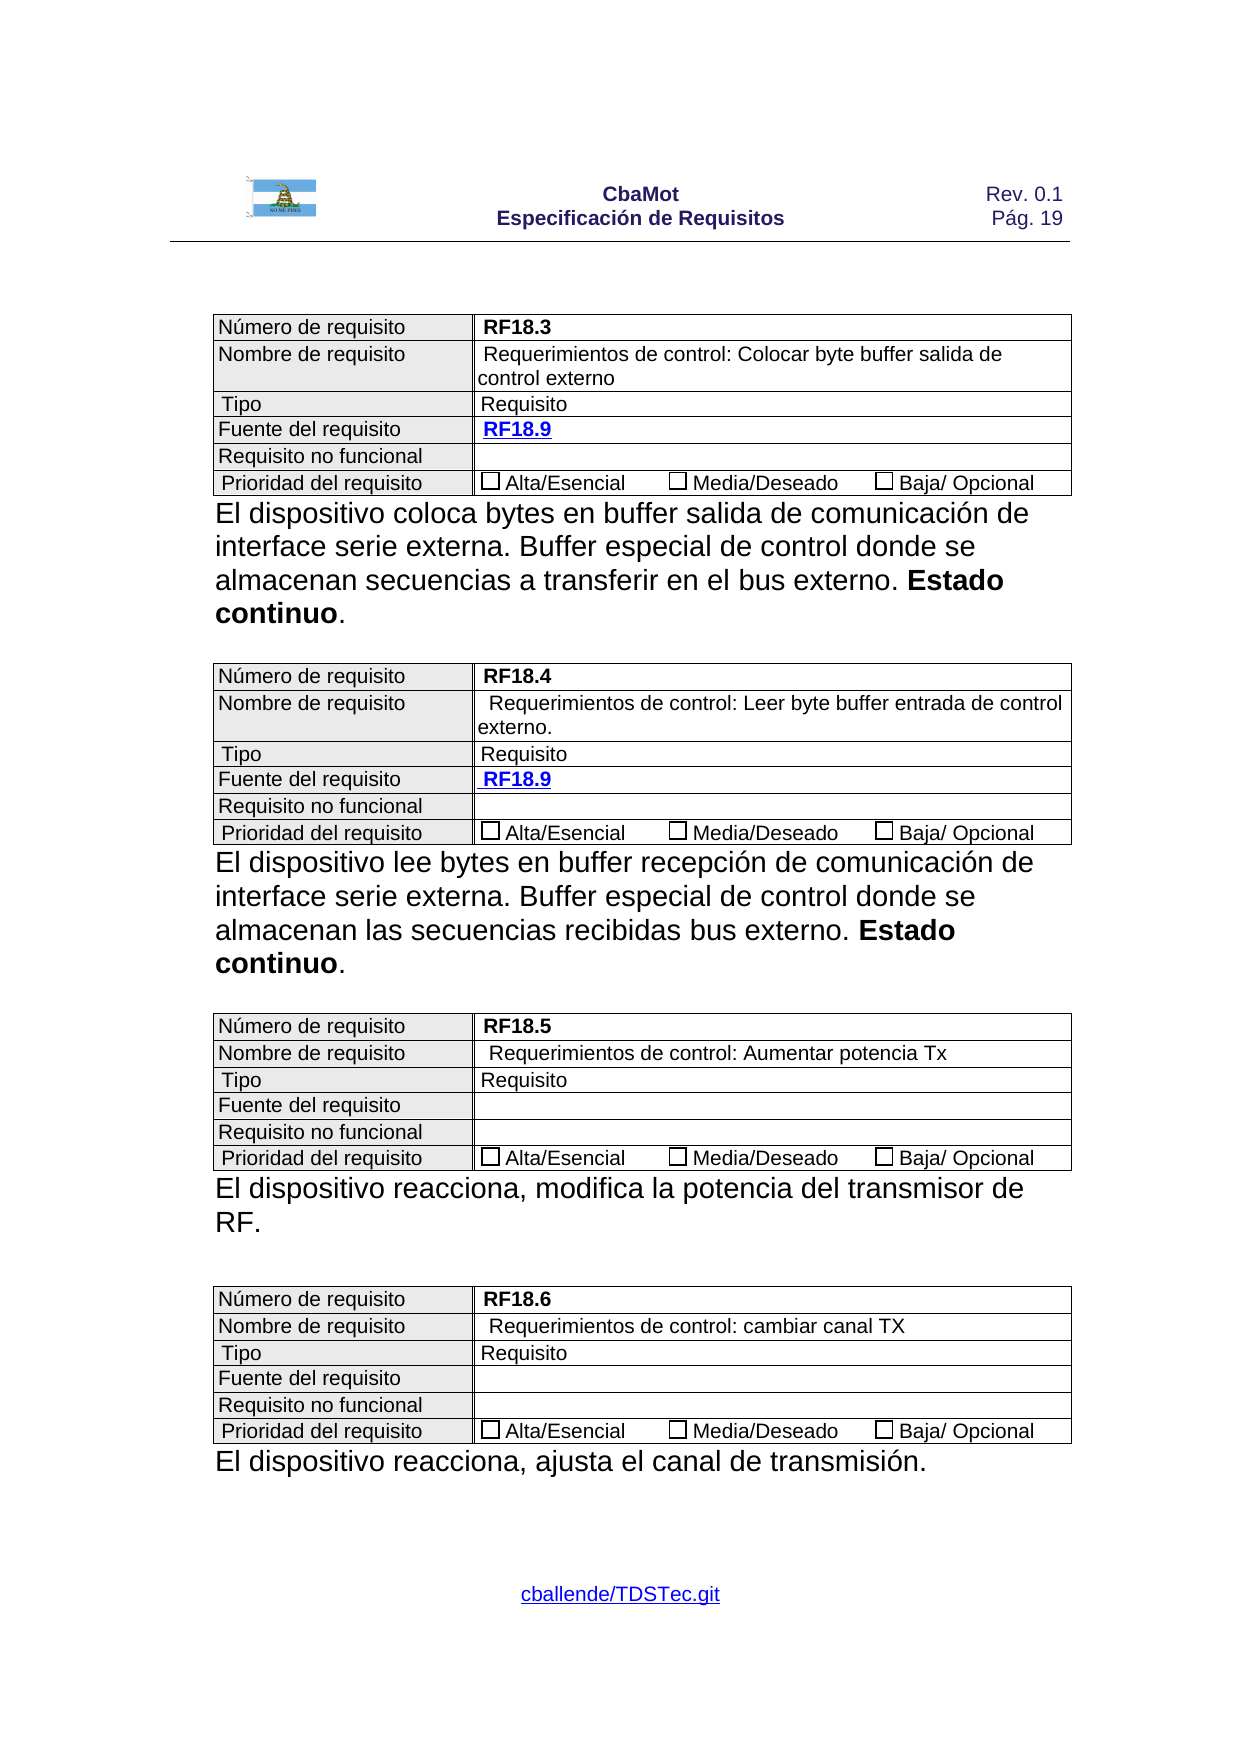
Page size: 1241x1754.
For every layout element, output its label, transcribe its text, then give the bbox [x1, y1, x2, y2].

text El dispositivo reacciona, modifica la potencia del transmisor de RF. [215, 1171, 1063, 1238]
table_cell Tipo [214, 392, 472, 416]
table_cell Requerimientos de control: Aumentar potencia Tx [475, 1041, 1071, 1067]
table_cell Media/Deseado [661, 471, 867, 494]
table_header Número de requisito [214, 1287, 472, 1313]
table_cell Tipo [214, 1341, 472, 1365]
table_cell Requerimientos de control: Leer byte buffer entrada de control externo. [475, 691, 1071, 741]
table_cell Nombre de requisito [214, 691, 472, 741]
table_cell RF18.9 [475, 417, 1071, 443]
table_cell Media/Deseado [661, 1419, 867, 1443]
picture [242, 174, 320, 220]
table_cell Alta/Esencial [475, 820, 661, 844]
table_cell Requisito [475, 1068, 661, 1092]
table_cell Tipo [214, 1068, 472, 1092]
table_cell Requisito [475, 742, 661, 766]
table_cell [661, 1341, 1071, 1365]
table_cell Requisito no funcional [214, 794, 472, 819]
table_cell [475, 1393, 1071, 1418]
text El dispositivo coloca bytes en buffer salida de comunicación de interface serie externa. Buffer especial de control donde se almacenan secuencias a transferir en el bus externo. Estado continuo. [215, 496, 1063, 630]
table_cell Tipo [214, 742, 472, 766]
table_header Número de requisito [214, 1014, 472, 1040]
table_cell Prioridad del requisito [214, 471, 472, 494]
table_cell Fuente del requisito [214, 767, 472, 793]
table_cell Baja/ Opcional [867, 820, 1071, 844]
table_cell Nombre de requisito [214, 1041, 472, 1067]
table_cell Baja/ Opcional [867, 1146, 1071, 1170]
table_cell Alta/Esencial [475, 1146, 661, 1170]
table_header Número de requisito [214, 664, 472, 690]
table_header Número de requisito [214, 315, 472, 340]
table_cell Requerimientos de control: cambiar canal TX [475, 1314, 1071, 1340]
table_cell Alta/Esencial [475, 1419, 661, 1443]
table_cell Media/Deseado [661, 1146, 867, 1170]
table_header RF18.4 [475, 664, 1071, 690]
text El dispositivo lee bytes en buffer recepción de comunicación de interface serie externa. Buffer especial de control donde se almacenan las secuencias recibidas bus externo. Estado continuo. [215, 845, 1063, 979]
table_cell [661, 742, 1071, 766]
table_cell Requerimientos de control: Colocar byte buffer salida de control externo [475, 341, 1071, 391]
table_cell [475, 1120, 1071, 1145]
table_header RF18.5 [475, 1014, 1071, 1040]
table_cell Fuente del requisito [214, 1093, 472, 1118]
table_cell [661, 392, 1071, 416]
table_cell Nombre de requisito [214, 341, 472, 391]
table_cell Requisito no funcional [214, 1120, 472, 1145]
table_cell Requisito no funcional [214, 1393, 472, 1418]
table_cell Prioridad del requisito [214, 820, 472, 844]
table_cell Nombre de requisito [214, 1314, 472, 1340]
table_header RF18.3 [475, 315, 1071, 340]
table_cell Requisito [475, 1341, 661, 1365]
table_cell [475, 444, 1071, 469]
table_cell [475, 1366, 1071, 1392]
text El dispositivo reacciona, ajusta el canal de transmisión. [215, 1444, 1063, 1478]
table_cell Fuente del requisito [214, 417, 472, 443]
table_header RF18.6 [475, 1287, 1071, 1313]
table_cell [475, 1093, 1071, 1118]
table_cell Alta/Esencial [475, 471, 661, 494]
table_cell Baja/ Opcional [867, 471, 1071, 494]
table_cell Prioridad del requisito [214, 1146, 472, 1170]
table_cell Media/Deseado [661, 820, 867, 844]
table_cell [475, 794, 1071, 819]
table_cell RF18.9 [475, 767, 1071, 793]
table_cell Baja/ Opcional [867, 1419, 1071, 1443]
table_cell Prioridad del requisito [214, 1419, 472, 1443]
table_cell [661, 1068, 1071, 1092]
table_cell Fuente del requisito [214, 1366, 472, 1392]
table_cell Requisito [475, 392, 661, 416]
table_cell Requisito no funcional [214, 444, 472, 469]
